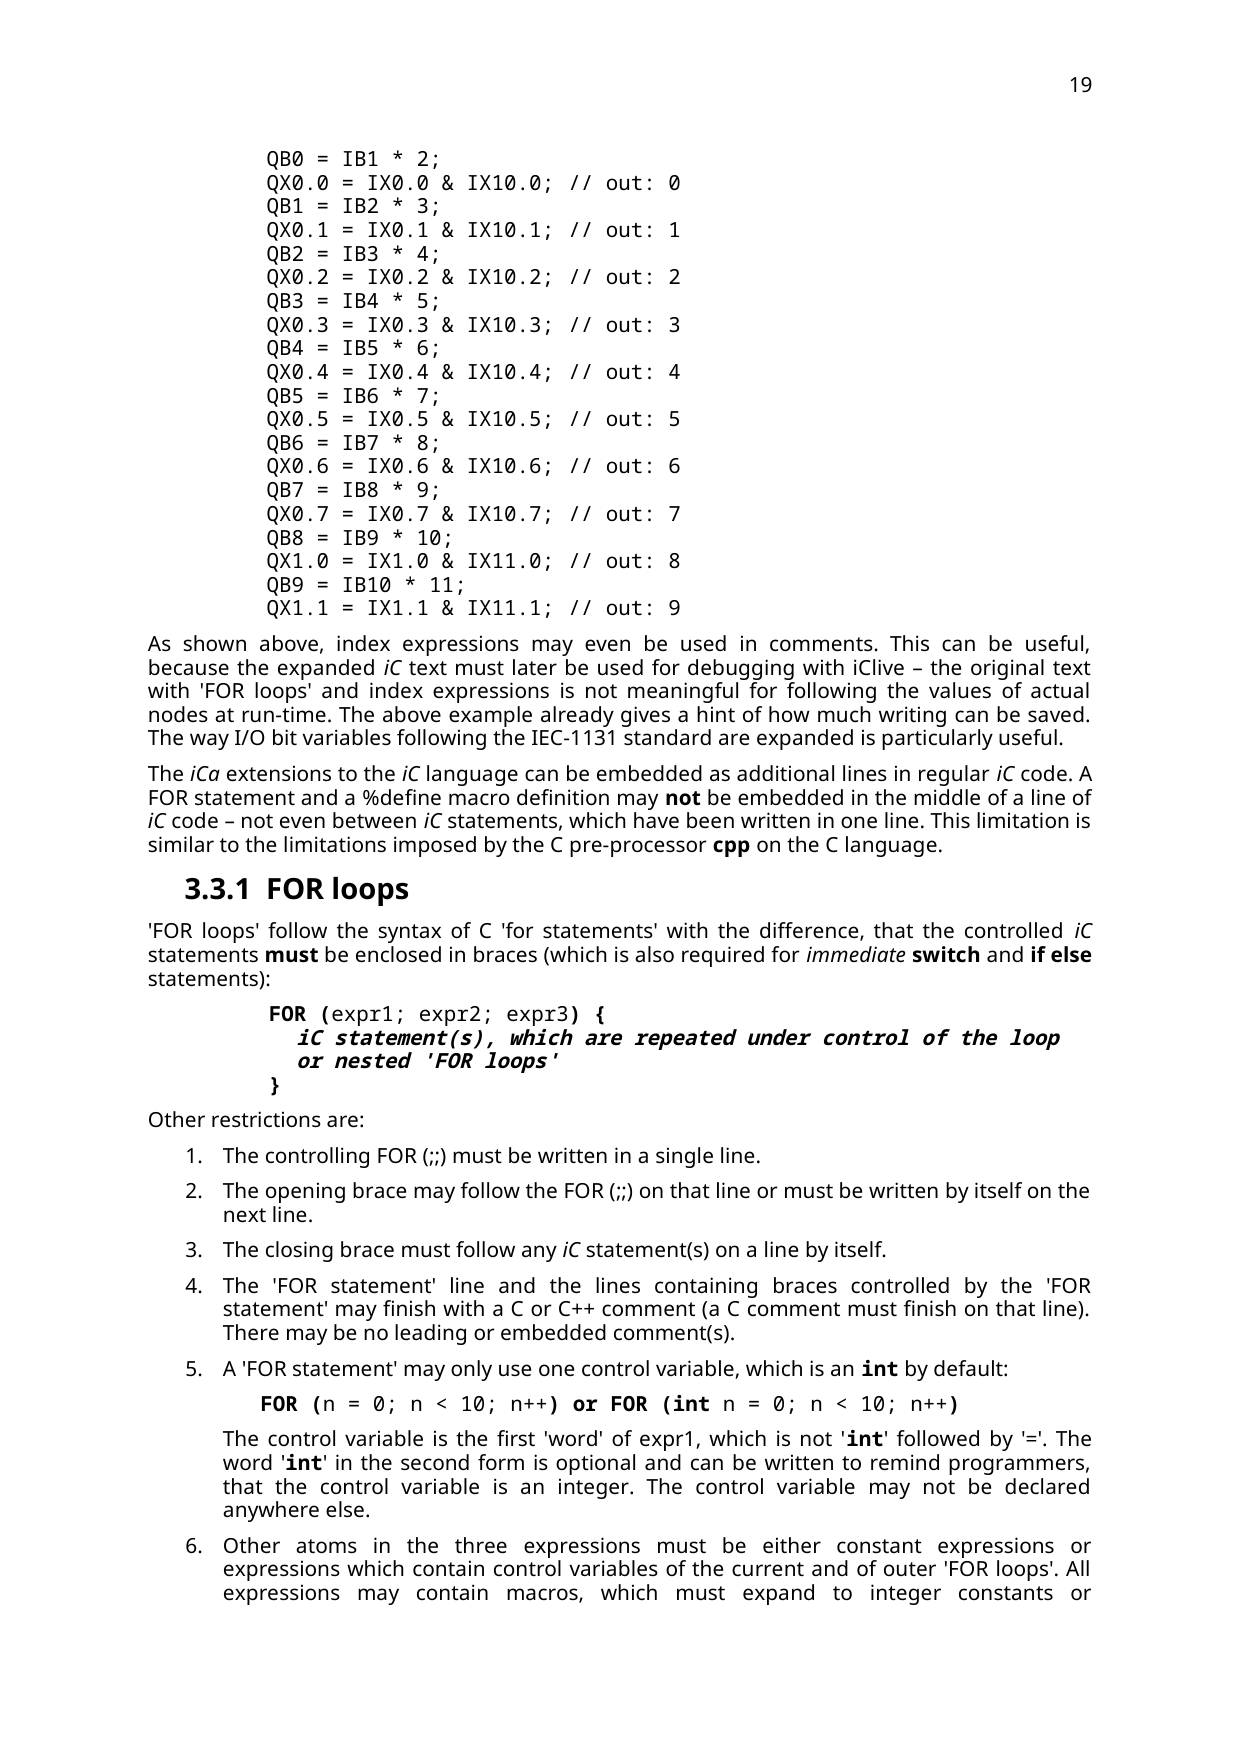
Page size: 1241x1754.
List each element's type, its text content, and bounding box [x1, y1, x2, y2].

text FOR (expr1; expr2; expr3) { iC statement(s), which are repeated under control of the loop or nested 'FOR loops' } [268, 1003, 1092, 1097]
list The 'FOR statement' line and the lines containing braces controlled by the 'FOR statement' may finish with a C or C++ comment (a C comment must finish on that line). There may be no leading or embedded comment(s). [185, 1274, 1092, 1345]
list The controlling FOR (;;) must be written in a single line. [185, 1144, 1092, 1168]
list FOR (n = 0; n < 10; n++) or FOR (int n = 0; n < 10; n++) [223, 1392, 1092, 1416]
text 'FOR loops' follow the syntax of C 'for statements' with the difference, that the controlled iC statements must be enclosed in braces (which is also required for immediate switch and if else statements): [148, 920, 1092, 991]
subtitle FOR loops [184, 869, 1092, 908]
list The closing brace must follow any iC statement(s) on a line by itself. [185, 1239, 1092, 1263]
text Other restrictions are: [148, 1109, 1092, 1133]
text As shown above, index expressions may even be used in comments. This can be useful, because the expanded iC text must later be used for debugging with iClive – the original text with 'FOR loops' and index expressions is not meaningful for following the values of actual nodes at run-time. The above example already gives a hint of how much writing can be saved. The way I/O bit variables following the IEC-1131 standard are expanded is particularly useful. [148, 632, 1092, 751]
list Other atoms in the three expressions must be either constant expressions or expressions which contain control variables of the current and of outer 'FOR loops'. All expressions may contain macros, which must expand to integer constants or [185, 1534, 1092, 1605]
text QB0 = IB1 * 2; QX0.0 = IX0.0 & IX10.0; // out: 0 QB1 = IB2 * 3; QX0.1 = IX0.1 & IX10.1; // out: 1 QB2 = IB3 * 4; QX0.2 = IX0.2 & IX10.2; // out: 2 QB3 = IB4 * 5; QX0.3 = IX0.3 & IX10.3; // out: 3 QB4 = IB5 * 6; QX0.4 = IX0.4 & IX10.4; // out: 4 QB5 = IB6 * 7; QX0.5 = IX0.5 & IX10.5; // out: 5 QB6 = IB7 * 8; QX0.6 = IX0.6 & IX10.6; // out: 6 QB7 = IB8 * 9; QX0.7 = IX0.7 & IX10.7; // out: 7 QB8 = IB9 * 10; QX1.0 = IX1.0 & IX11.0; // out: 8 QB9 = IB10 * 11; QX1.1 = IX1.1 & IX11.1; // out: 9 [208, 148, 1092, 621]
list The opening brace may follow the FOR (;;) on that line or must be written by itself on the next line. [185, 1180, 1092, 1227]
list The control variable is the first 'word' of expr1, which is not 'int' followed by '='. The word 'int' in the second form is optional and can be written to remind programmers, that the control variable is an integer. The control variable may not be declared anywhere else. [185, 1428, 1092, 1522]
text The iCa extensions to the iC language can be embedded as additional lines in regular iC code. A FOR statement and a %define macro definition may not be embedded in the middle of a line of iC code – not even between iC statements, which have been written in one line. This limitation is similar to the limitations imposed by the C pre-processor cpp on the C language. [148, 762, 1092, 857]
list A 'FOR statement' may only use one control variable, which is an int by default: [185, 1357, 1092, 1381]
